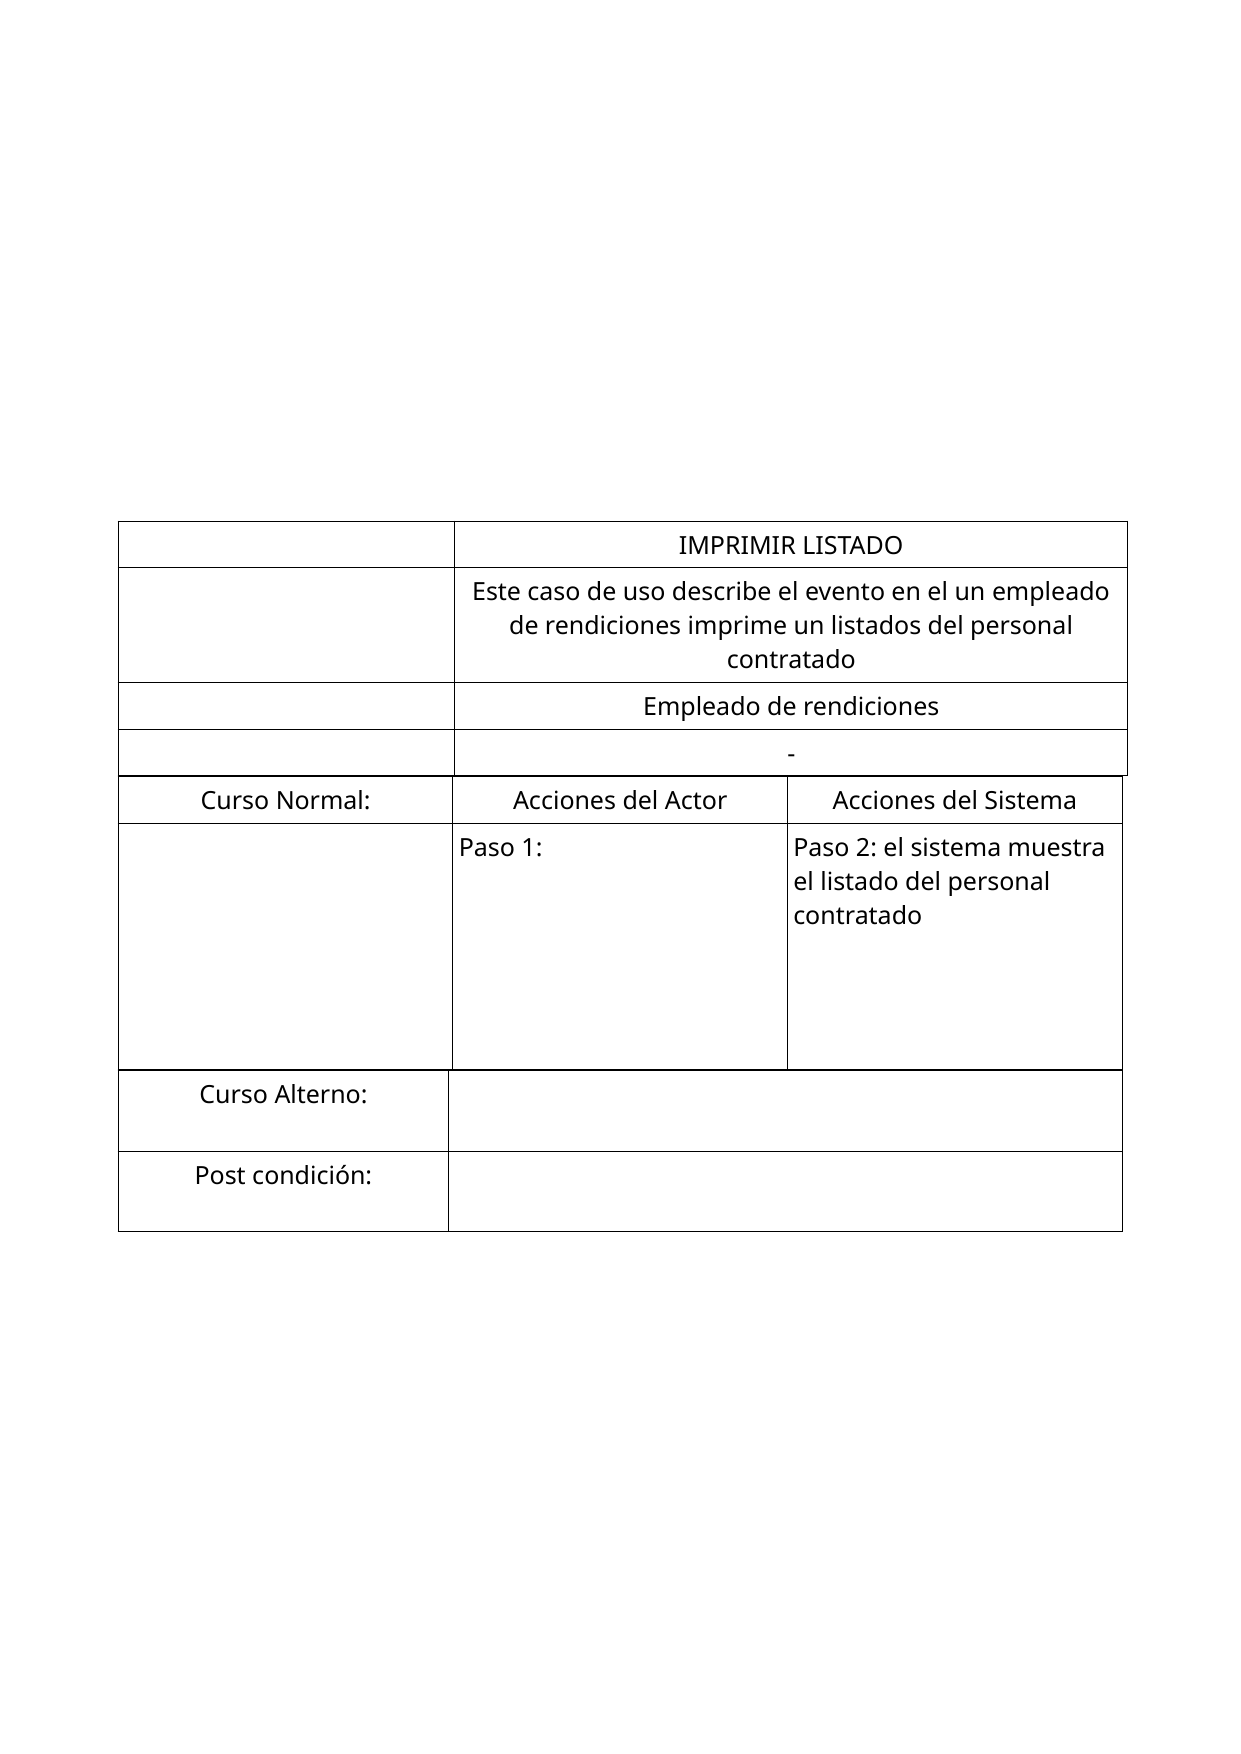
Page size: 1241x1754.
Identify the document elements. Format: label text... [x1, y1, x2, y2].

table_cell Empleado de rendiciones [455, 683, 1127, 728]
table_header Curso Alterno: [119, 1071, 448, 1151]
table_header Nombre: [119, 522, 454, 567]
table_cell Paso 1: el empleado de rendiciones selecciona la opción “Imprimir Listado” [453, 824, 787, 1069]
table_header Curso Normal: [119, 777, 452, 823]
table_cell Post condición: [119, 1152, 448, 1231]
table_cell Paso 2: el sistema muestra el listado del personal contratado Paso 3: el sistema imprime el listado [788, 824, 1122, 1069]
table_header Acciones del Actor [453, 777, 787, 823]
table_cell [119, 730, 454, 775]
table_header Acciones del Sistema [788, 777, 1122, 823]
table_cell [119, 683, 454, 728]
table_header Paso alternativo 2: El listado se encuentra vacío. Se informa el error. Fin de CU. [449, 1071, 1122, 1151]
table_cell - [455, 730, 1127, 775]
table_cell Este caso de uso describe el evento en el un empleado de rendiciones imprime un listados del personal contratado [455, 568, 1127, 682]
table_cell Se imprimió un listado del personal contratado [449, 1152, 1122, 1231]
table_cell [119, 824, 452, 1069]
table_cell [119, 568, 454, 682]
table_header IMPRIMIR LISTADO [455, 522, 1127, 567]
